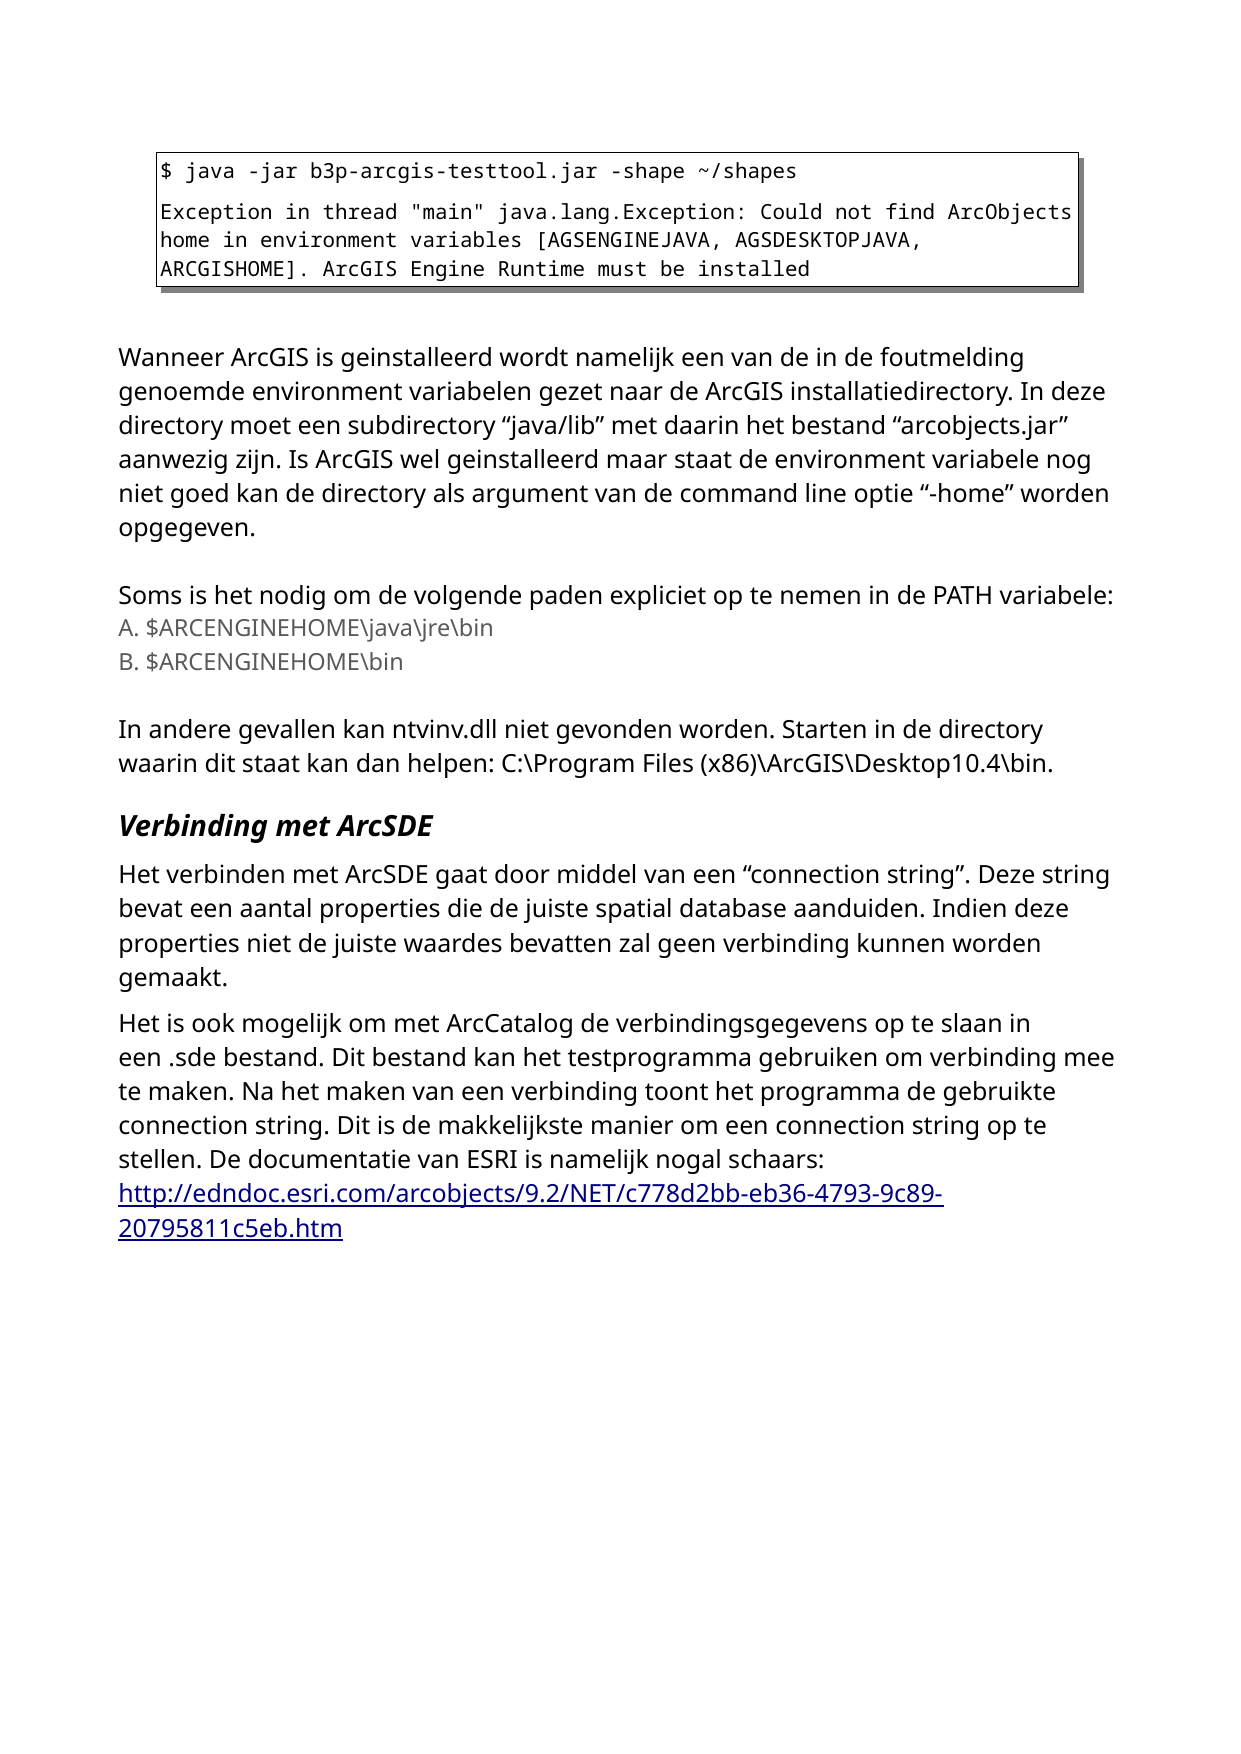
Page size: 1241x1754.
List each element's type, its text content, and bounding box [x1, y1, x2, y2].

text Het verbinden met ArcSDE gaat door middel van een “connection string”. Deze string bevat een aantal properties die de juiste spatial database aanduiden. Indien deze properties niet de juiste waardes bevatten zal geen verbinding kunnen worden gemaakt. [118, 857, 1122, 993]
text Exception in thread "main" java.lang.Exception: Could not find ArcObjects home in environment variables [AGSENGINEJAVA, AGSDESKTOPJAVA, ARCGISHOME]. ArcGIS Engine Runtime must be installed [157, 193, 1078, 286]
text In andere gevallen kan ntvinv.dll niet gevonden worden. Starten in de directory waarin dit staat kan dan helpen: C:\Program Files (x86)\ArcGIS\Desktop10.4\bin. [118, 712, 1122, 780]
text A. $ARCENGINEHOME\java\jre\bin B. $ARCENGINEHOME\bin [118, 612, 1122, 678]
subtitle Verbinding met ArcSDE [118, 805, 1122, 844]
text Soms is het nodig om de volgende paden expliciet op te nemen in de PATH variabele: [118, 578, 1122, 612]
text $ java -jar b3p-arcgis-testtool.jar -shape ~/shapes [157, 153, 1078, 185]
text Wanneer ArcGIS is geinstalleerd wordt namelijk een van de in de foutmelding genoemde environment variabelen gezet naar de ArcGIS installatiedirectory. In deze directory moet een subdirectory “java/lib” met daarin het bestand “arcobjects.jar” aanwezig zijn. Is ArcGIS wel geinstalleerd maar staat de environment variabele nog niet goed kan de directory als argument van de command line optie “-home” worden opgegeven. [118, 339, 1122, 543]
text Het is ook mogelijk om met ArcCatalog de verbindingsgegevens op te slaan in een .sde bestand. Dit bestand kan het testprogramma gebruiken om verbinding mee te maken. Na het maken van een verbinding toont het programma de gebruikte connection string. Dit is de makkelijkste manier om een connection string op te stellen. De documentatie van ESRI is namelijk nogal schaars: http://edndoc.esri.com/arcobjects/9.2/NET/c778d2bb-eb36-4793-9c89-20795811c5eb.htm [118, 1006, 1122, 1244]
